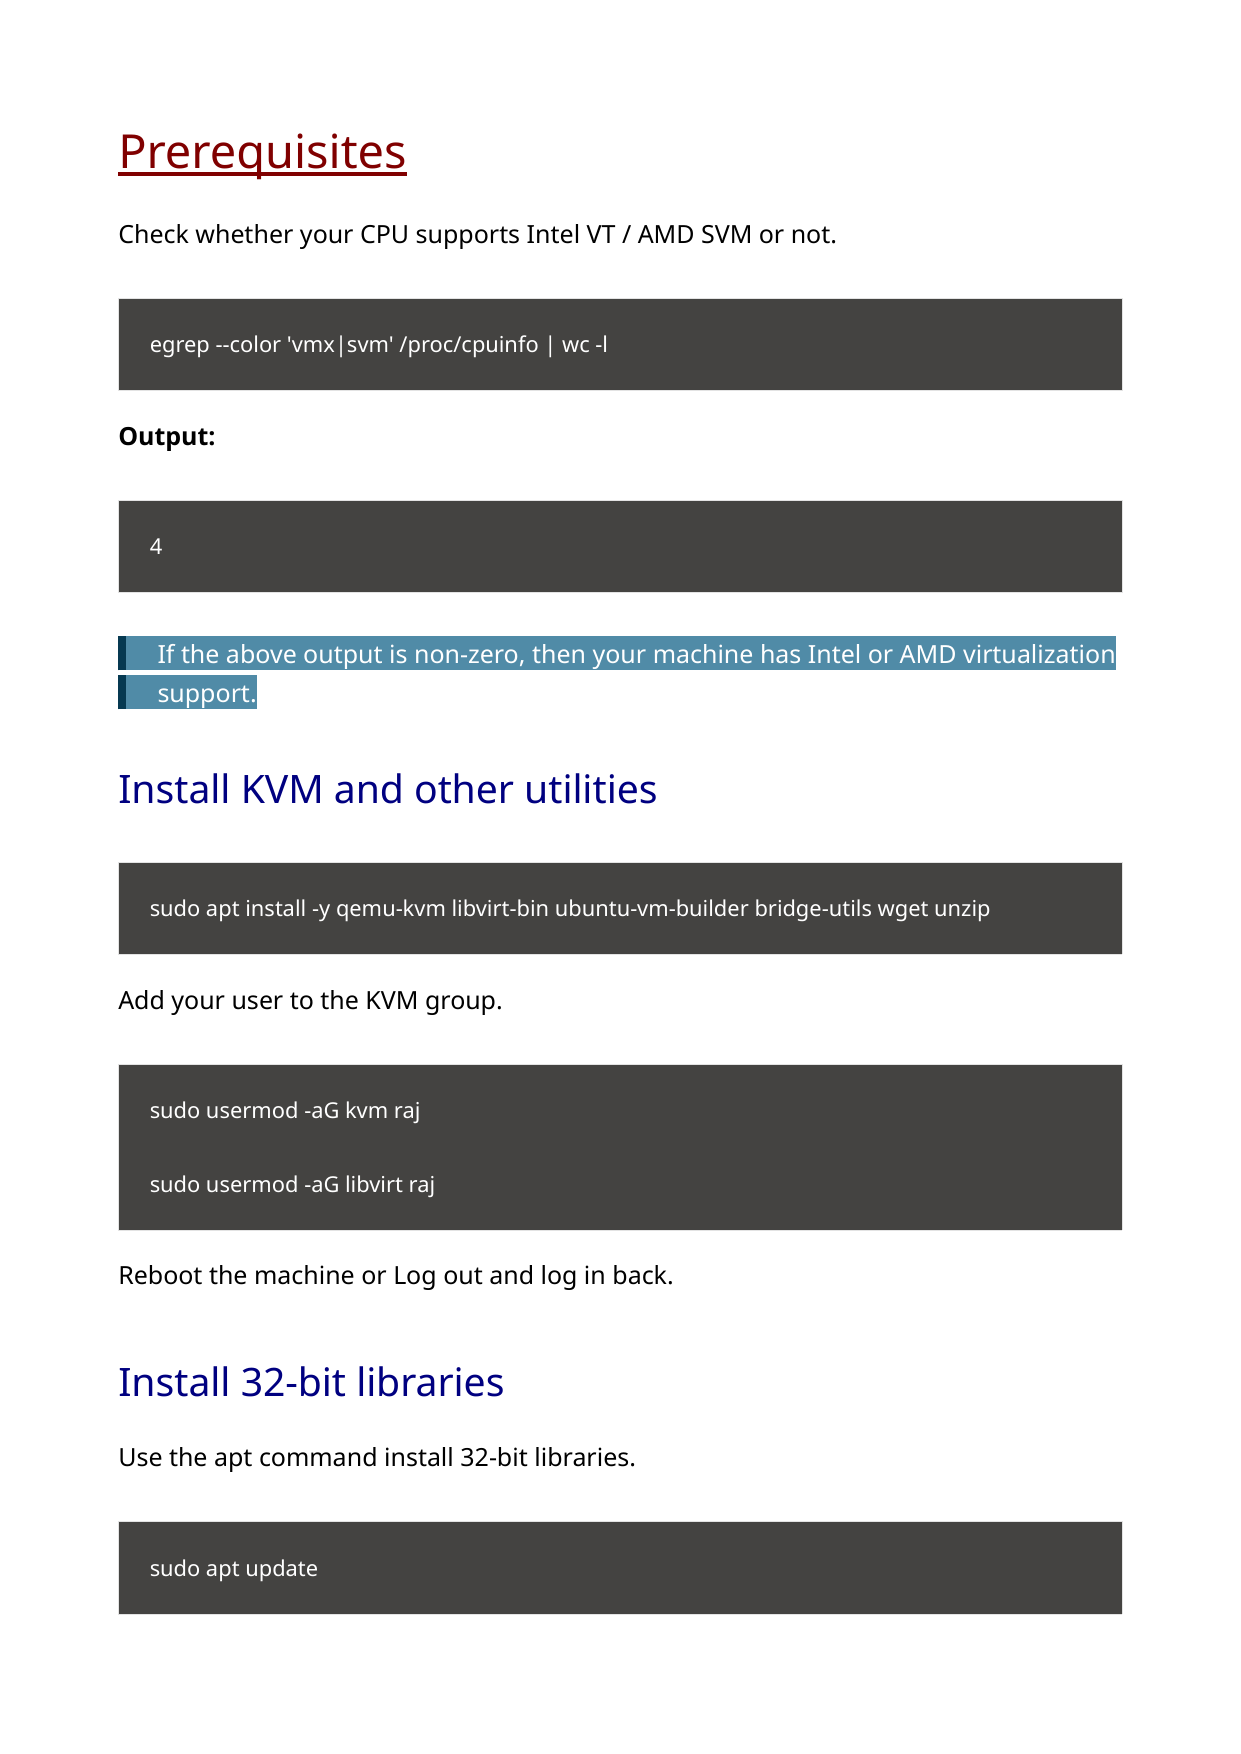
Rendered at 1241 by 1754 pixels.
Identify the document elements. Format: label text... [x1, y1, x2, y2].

text sudo usermod -aG kvm raj [119, 1065, 1122, 1125]
text sudo apt update [119, 1522, 1122, 1614]
text sudo apt install -y qemu-kvm libvirt-bin ubuntu-vm-builder bridge-utils wget unzip [119, 863, 1122, 954]
text Reboot the machine or Log out and log in back. [118, 1258, 1122, 1292]
text Use the apt command install 32-bit libraries. [118, 1440, 1122, 1474]
text egrep --color 'vmx|svm' /proc/cpuinfo | wc -l [119, 299, 1122, 390]
text Check whether your CPU supports Intel VT / AMD SVM or not. [118, 217, 1122, 251]
text If the above output is non-zero, then your machine has Intel or AMD virtualization support. [118, 636, 1122, 709]
text Add your user to the KVM group. [118, 982, 1122, 1017]
text 4 [119, 501, 1122, 592]
subtitle Install KVM and other utilities [118, 761, 1122, 815]
subtitle Install 32-bit libraries [118, 1355, 1122, 1408]
text Output: [118, 419, 1122, 453]
subtitle Prerequisites [118, 118, 1122, 182]
text sudo usermod -aG libvirt raj [119, 1137, 1122, 1230]
